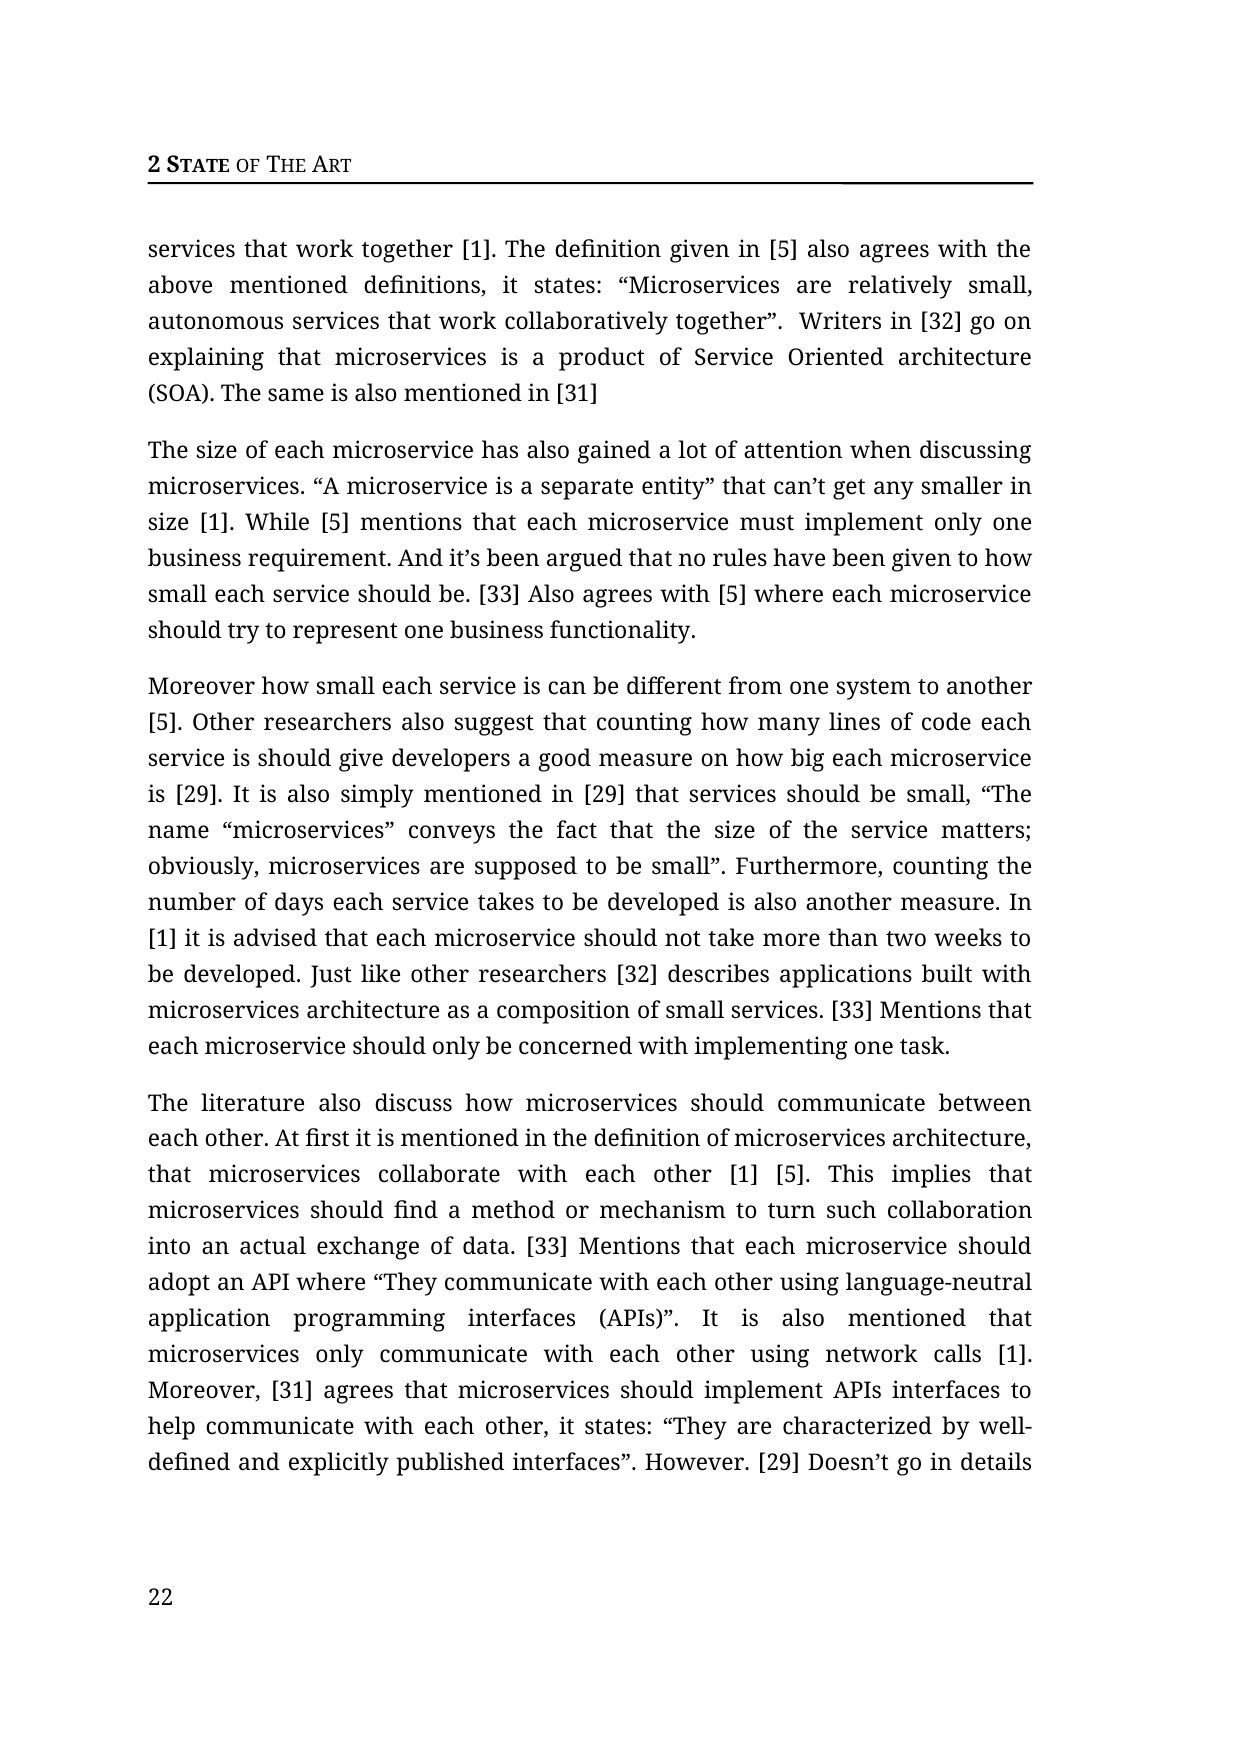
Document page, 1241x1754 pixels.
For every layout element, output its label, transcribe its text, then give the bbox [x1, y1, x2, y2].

text The literature also discuss how microservices should communicate between each other. At first it is mentioned in the definition of microservices architecture, that microservices collaborate with each other [1] [5]. This implies that microservices should find a method or mechanism to turn such collaboration into an actual exchange of data. [33] Mentions that each microservice should adopt an API where “They communicate with each other using language-neutral application programming interfaces (APIs)”. It is also mentioned that microservices only communicate with each other using network calls [1]. Moreover, [31] agrees that microservices should implement APIs interfaces to help communicate with each other, it states: “They are characterized by well-defined and explicitly published interfaces”. However. [29] Doesn’t go in details [148, 1086, 1033, 1477]
text The size of each microservice has also gained a lot of attention when discussing microservices. “A microservice is a separate entity” that can’t get any smaller in size [1]. While [5] mentions that each microservice must implement only one business requirement. And it’s been argued that no rules have been given to how small each service should be. [33] Also agrees with [5] where each microservice should try to represent one business functionality. [148, 434, 1033, 645]
text Moreover how small each service is can be different from one system to another [5]. Other researchers also suggest that counting how many lines of code each service is should give developers a good measure on how big each microservice is [29]. It is also simply mentioned in [29] that services should be small, “The name “microservices” conveys the fact that the size of the service matters; obviously, microservices are supposed to be small”. Furthermore, counting the number of days each service takes to be developed is also another measure. In [1] it is advised that each microservice should not take more than two weeks to be developed. Just like other researchers [32] describes applications built with microservices architecture as a composition of small services. [33] Mentions that each microservice should only be concerned with implementing one task. [148, 670, 1033, 1061]
text services that work together [1]. The definition given in [5] also agrees with the above mentioned definitions, it states: “Microservices are relatively small, autonomous services that work collaboratively together”. Writers in [32] go on explaining that microservices is a product of Service Oriented architecture (SOA). The same is also mentioned in [31] [148, 233, 1033, 408]
